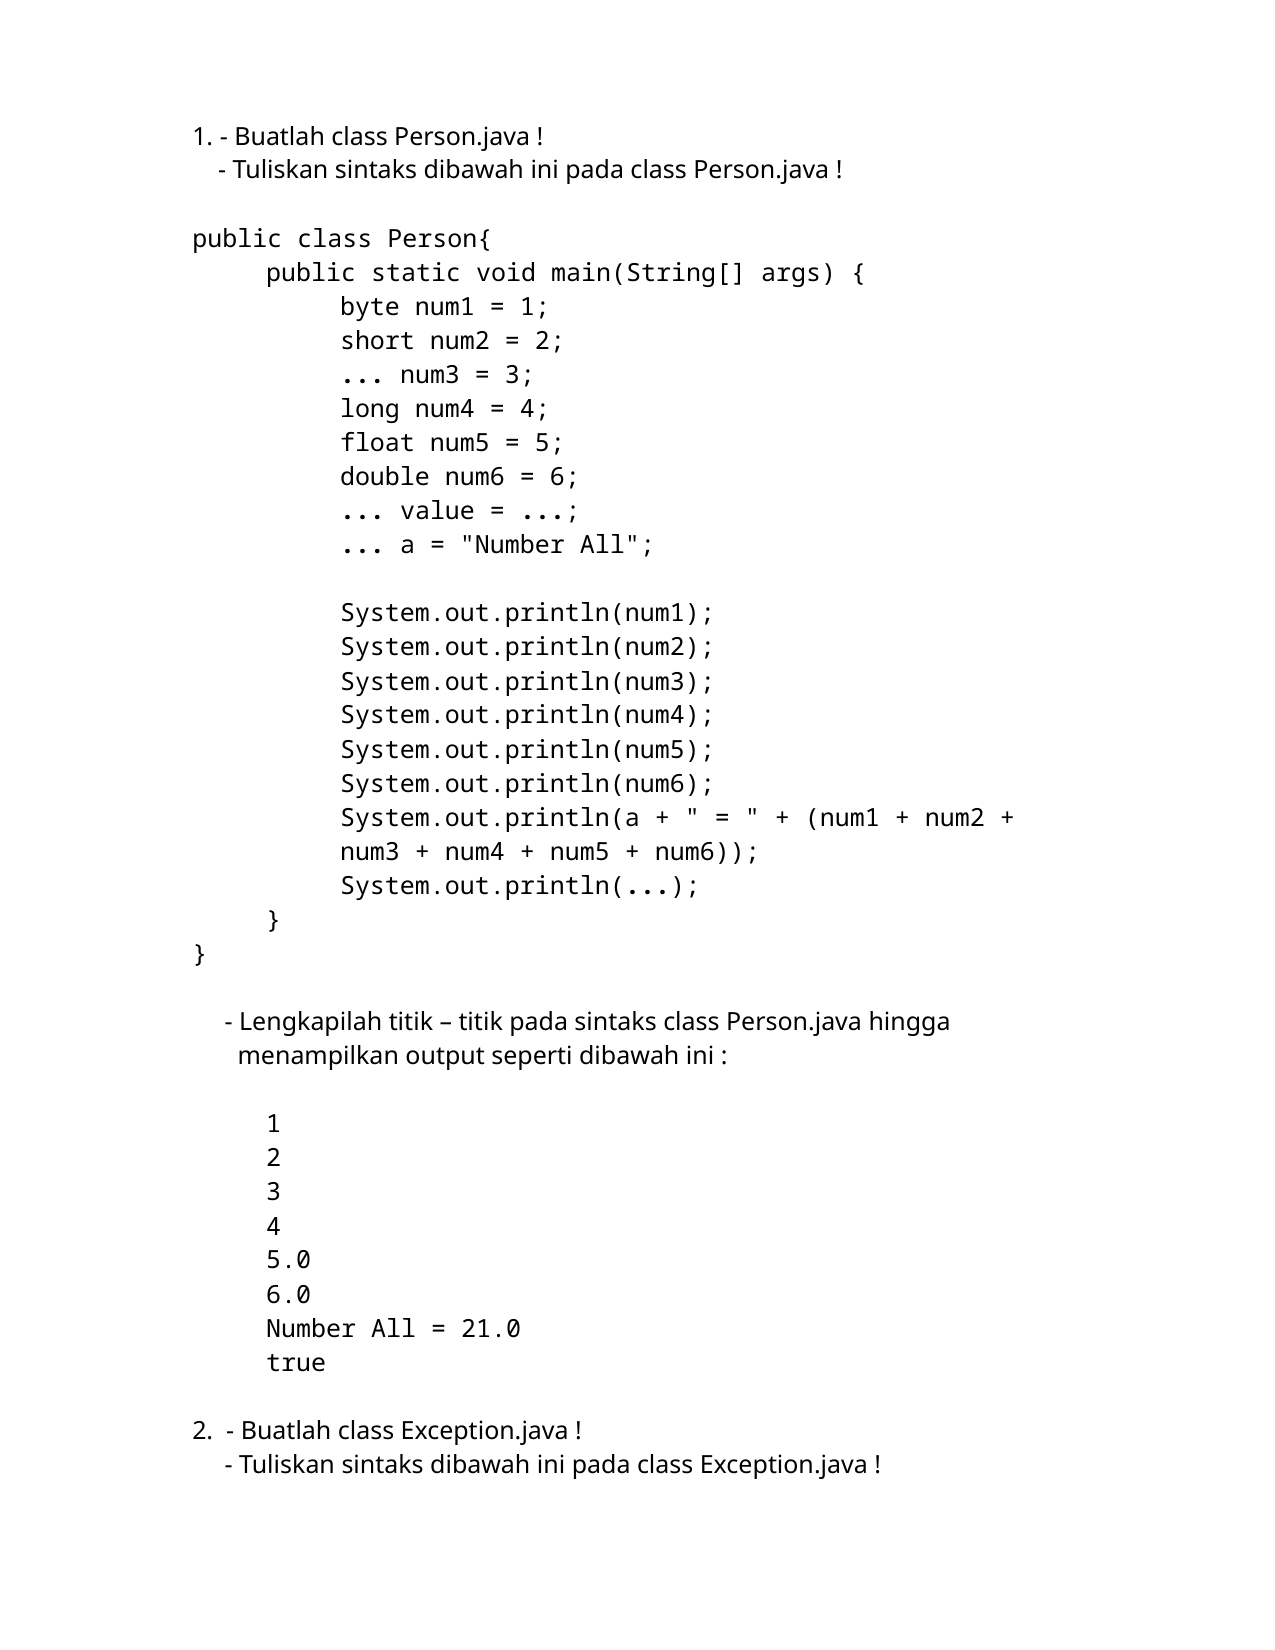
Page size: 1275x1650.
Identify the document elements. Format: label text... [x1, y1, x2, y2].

text System.out.println(num5); [118, 731, 1157, 765]
text System.out.println(num1); [118, 595, 1157, 629]
text 6.0 [118, 1276, 1157, 1310]
text num3 + num4 + num5 + num6)); [118, 833, 1157, 867]
text System.out.println(num3); [118, 663, 1157, 697]
text - Lengkapilah titik – titik pada sintaks class Person.java hingga menampilkan output seperti dibawah ini : 1 [118, 1004, 1157, 1140]
text true 2. - Buatlah class Exception.java ! - Tuliskan sintaks dibawah ini pada class Exception.java ! [118, 1344, 1157, 1515]
text 4 [118, 1208, 1157, 1242]
text System.out.println(num2); [118, 629, 1157, 663]
text short num2 = 2; [118, 322, 1157, 357]
text } [118, 902, 1157, 936]
text public static void main(String[] args) { [118, 254, 1157, 288]
text System.out.println(...); [118, 867, 1157, 902]
text System.out.println(a + " = " + (num1 + num2 + [118, 799, 1157, 833]
text byte num1 = 1; [118, 288, 1157, 322]
text ... a = "Number All"; [118, 527, 1157, 561]
text 1. - Buatlah class Person.java ! - Tuliskan sintaks dibawah ini pada class Person.java ! public class Person{ [118, 118, 1157, 254]
text } [118, 936, 1157, 1004]
text Number All = 21.0 [118, 1310, 1157, 1344]
text ... value = ...; [118, 493, 1157, 527]
text System.out.println(num4); [118, 697, 1157, 731]
text float num5 = 5; [118, 425, 1157, 459]
text 2 [118, 1140, 1157, 1174]
text 3 [118, 1174, 1157, 1208]
text double num6 = 6; [118, 459, 1157, 493]
text System.out.println(num6); [118, 765, 1157, 799]
text 5.0 [118, 1242, 1157, 1276]
text ... num3 = 3; [118, 357, 1157, 391]
text long num4 = 4; [118, 391, 1157, 425]
